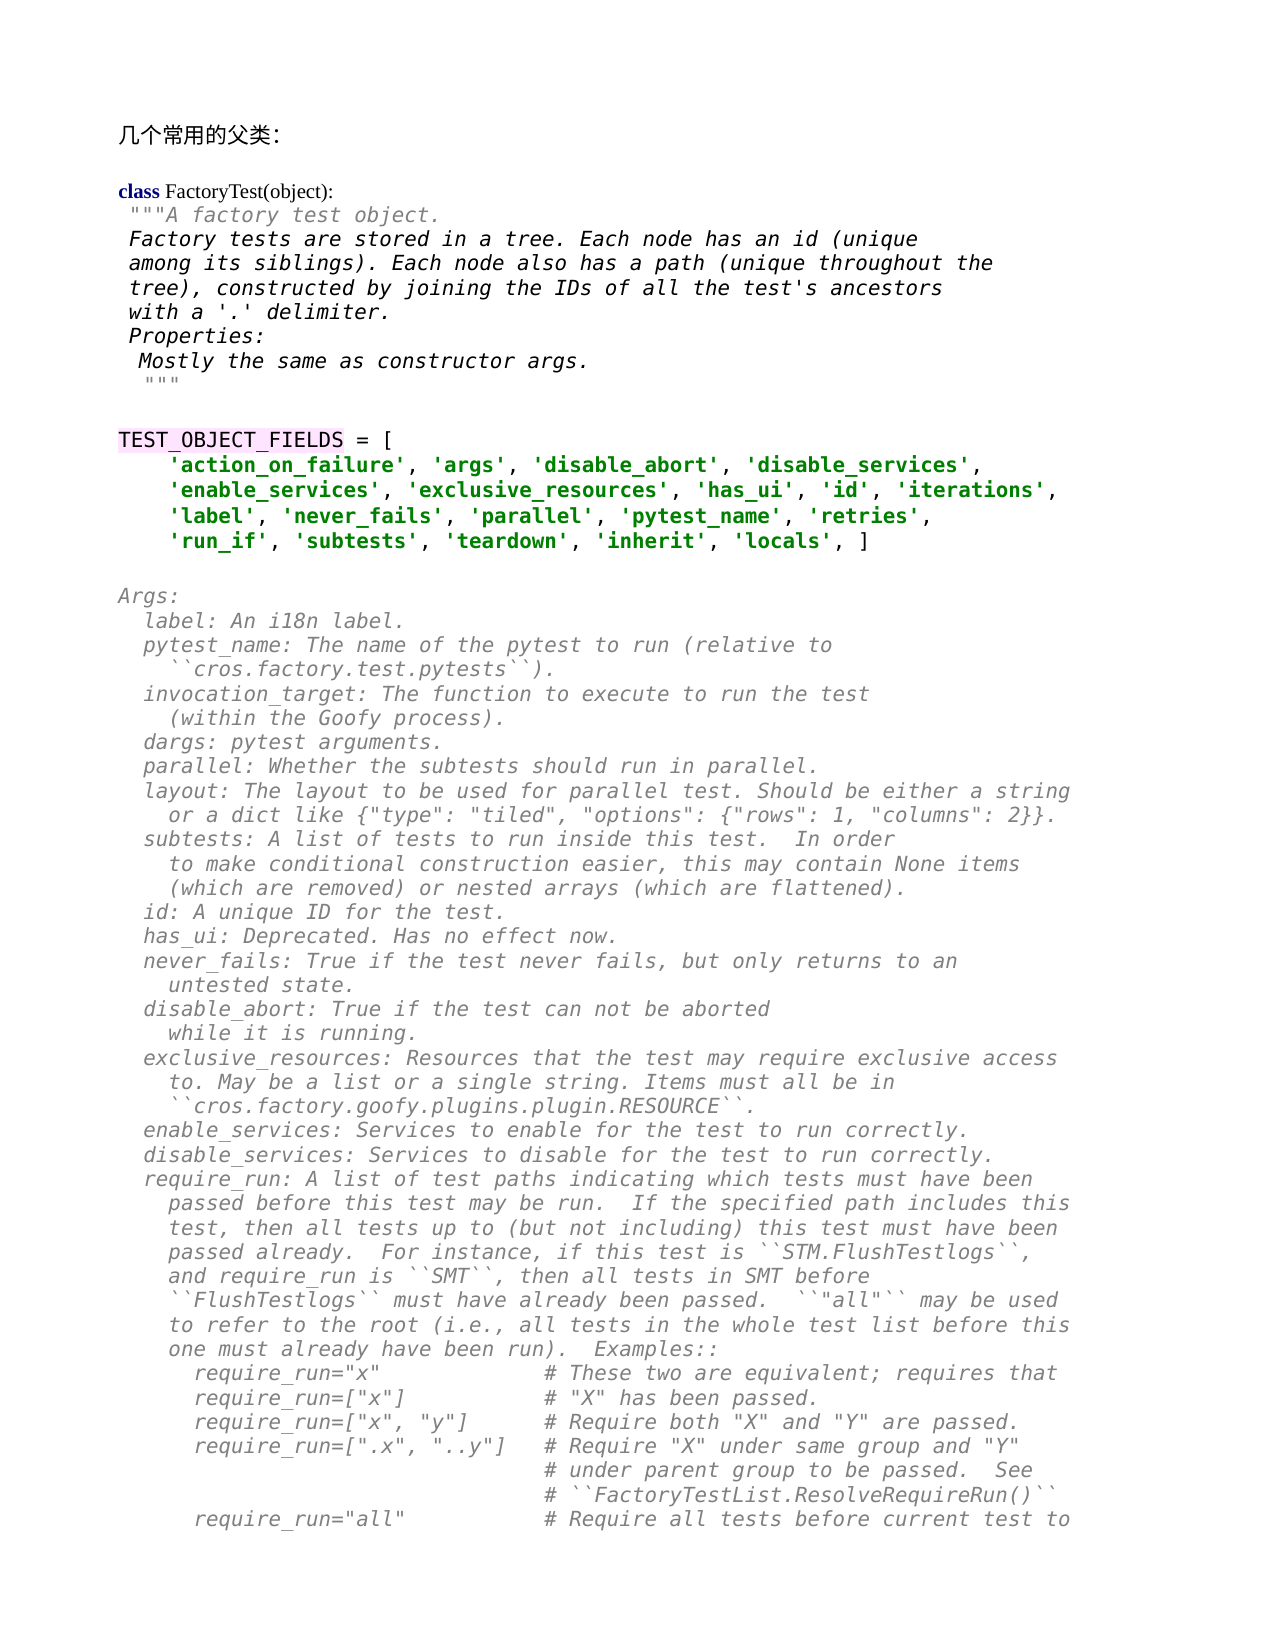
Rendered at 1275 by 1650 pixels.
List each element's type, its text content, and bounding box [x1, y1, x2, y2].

text ``cros.factory.test.pytests``). [118, 657, 1157, 682]
text and require_run is ``SMT``, then all tests in SMT before [118, 1264, 1157, 1288]
text subtests: A list of tests to run inside this test. In order [118, 827, 1157, 852]
text 'run_if', 'subtests', 'teardown', 'inherit', 'locals', ] [118, 529, 1157, 555]
text parallel: Whether the subtests should run in parallel. [118, 754, 1157, 779]
text invocation_target: The function to execute to run the test [118, 682, 1157, 706]
text disable_abort: True if the test can not be aborted [118, 997, 1157, 1021]
text # under parent group to be passed. See [118, 1458, 1157, 1483]
text TEST_OBJECT_FIELDS = [ [118, 428, 1157, 453]
text with a '.' delimiter. [118, 300, 1157, 324]
text id: A unique ID for the test. [118, 900, 1157, 924]
text ``cros.factory.goofy.plugins.plugin.RESOURCE``. [118, 1094, 1157, 1118]
text require_run: A list of test paths indicating which tests must have been [118, 1167, 1157, 1191]
text Properties: [118, 324, 1157, 349]
text to. May be a list or a single string. Items must all be in [118, 1070, 1157, 1094]
text (which are removed) or nested arrays (which are flattened). [118, 876, 1157, 900]
text require_run=[".x", "..y"] # Require "X" under same group and "Y" [118, 1434, 1157, 1458]
text require_run=["x"] # "X" has been passed. [118, 1386, 1157, 1410]
text among its siblings). Each node also has a path (unique throughout the [118, 251, 1157, 276]
text # ``FactoryTestList.ResolveRequireRun()`` [118, 1483, 1157, 1507]
text or a dict like {"type": "tiled", "options": {"rows": 1, "columns": 2}}. [118, 803, 1157, 827]
text dargs: pytest arguments. [118, 730, 1157, 754]
text 'action_on_failure', 'args', 'disable_abort', 'disable_services', [118, 453, 1157, 478]
text class FactoryTest(object): [118, 178, 1157, 203]
text enable_services: Services to enable for the test to run correctly. [118, 1118, 1157, 1143]
text 'label', 'never_fails', 'parallel', 'pytest_name', 'retries', [118, 504, 1157, 529]
text passed already. For instance, if this test is ``STM.FlushTestlogs``, [118, 1240, 1157, 1264]
text test, then all tests up to (but not including) this test must have been [118, 1216, 1157, 1240]
text ``FlushTestlogs`` must have already been passed. ``"all"`` may be used [118, 1288, 1157, 1313]
text label: An i18n label. [118, 609, 1157, 633]
text require_run=["x", "y"] # Require both "X" and "Y" are passed. [118, 1410, 1157, 1434]
text Factory tests are stored in a tree. Each node has an id (unique [118, 227, 1157, 251]
text """A factory test object. [118, 203, 1157, 227]
text passed before this test may be run. If the specified path includes this [118, 1191, 1157, 1216]
text never_fails: True if the test never fails, but only returns to an [118, 949, 1157, 973]
text """ [118, 373, 1157, 399]
text 几个常用的父类： [118, 118, 1157, 150]
text Args: [118, 584, 1157, 609]
text require_run="all" # Require all tests before current test to [118, 1507, 1157, 1531]
text tree), constructed by joining the IDs of all the test's ancestors [118, 276, 1157, 300]
text require_run="x" # These two are equivalent; requires that [118, 1361, 1157, 1386]
text pytest_name: The name of the pytest to run (relative to [118, 633, 1157, 657]
text to make conditional construction easier, this may contain None items [118, 852, 1157, 876]
text has_ui: Deprecated. Has no effect now. [118, 924, 1157, 949]
text exclusive_resources: Resources that the test may require exclusive access [118, 1046, 1157, 1070]
text while it is running. [118, 1021, 1157, 1046]
text to refer to the root (i.e., all tests in the whole test list before this [118, 1313, 1157, 1337]
text disable_services: Services to disable for the test to run correctly. [118, 1143, 1157, 1167]
text 'enable_services', 'exclusive_resources', 'has_ui', 'id', 'iterations', [118, 478, 1157, 504]
text layout: The layout to be used for parallel test. Should be either a string [118, 779, 1157, 803]
text one must already have been run). Examples:: [118, 1337, 1157, 1361]
text (within the Goofy process). [118, 706, 1157, 730]
text untested state. [118, 973, 1157, 997]
text Mostly the same as constructor args. [118, 349, 1157, 373]
